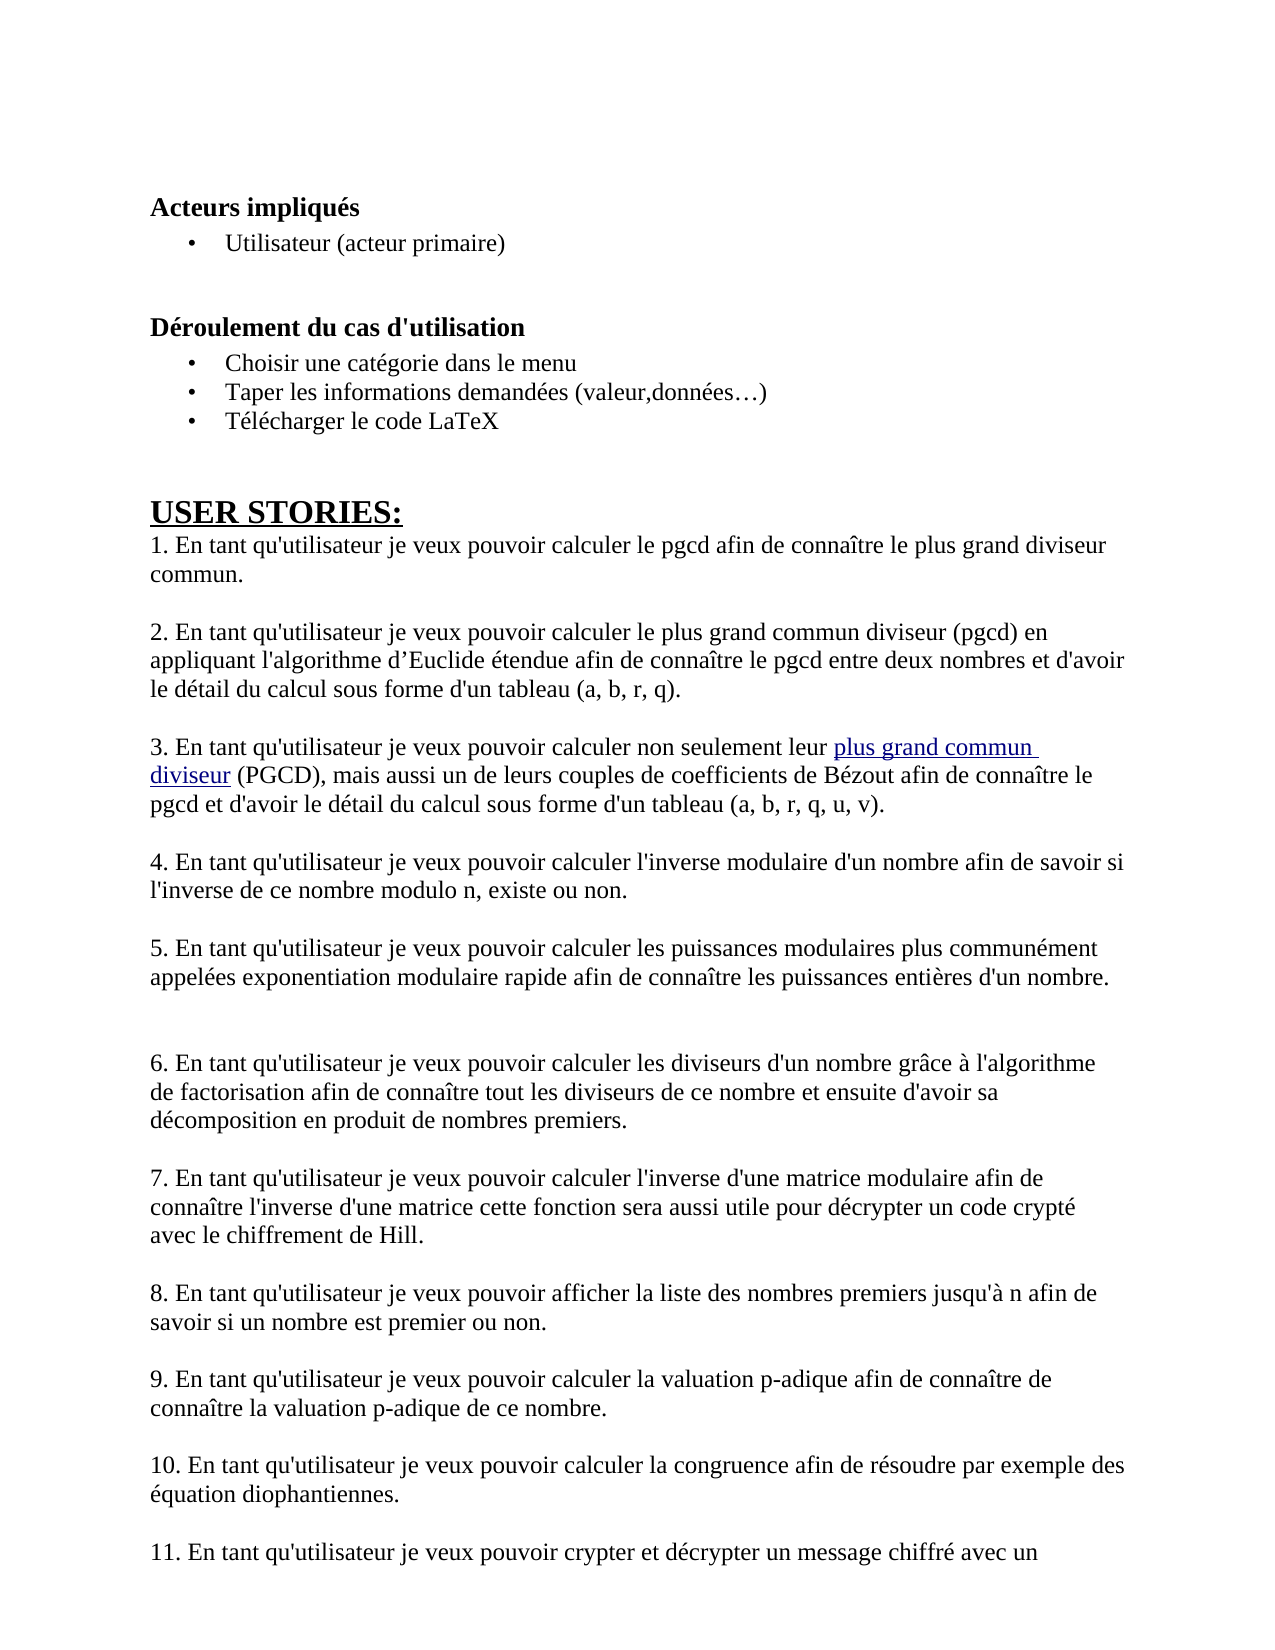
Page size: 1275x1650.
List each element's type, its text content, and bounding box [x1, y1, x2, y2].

text 2. En tant qu'utilisateur je veux pouvoir calculer le plus grand commun diviseur (pgcd) en appliquant l'algorithme d’Euclide étendue afin de connaître le pgcd entre deux nombres et d'avoir le détail du calcul sous forme d'un tableau (a, b, r, q). [150, 617, 1125, 703]
text Acteurs impliqués [150, 191, 1125, 222]
text 5. En tant qu'utilisateur je veux pouvoir calculer les puissances modulaires plus communément appelées exponentiation modulaire rapide afin de connaître les puissances entières d'un nombre. [150, 933, 1125, 991]
text 11. En tant qu'utilisateur je veux pouvoir crypter et décrypter un message chiffré avec un [150, 1537, 1125, 1566]
text 4. En tant qu'utilisateur je veux pouvoir calculer l'inverse modulaire d'un nombre afin de savoir si l'inverse de ce nombre modulo n, existe ou non. [150, 847, 1125, 904]
text 3. En tant qu'utilisateur je veux pouvoir calculer non seulement leur plus grand commun diviseur (PGCD), mais aussi un de leurs couples de coefficients de Bézout afin de connaître le pgcd et d'avoir le détail du calcul sous forme d'un tableau (a, b, r, q, u, v). [150, 703, 1125, 818]
text 10. En tant qu'utilisateur je veux pouvoir calculer la congruence afin de résoudre par exemple des équation diophantiennes. [150, 1451, 1125, 1508]
list Utilisateur (acteur primaire) [187, 228, 1125, 257]
list Choisir une catégorie dans le menu [187, 348, 1125, 377]
list Taper les informations demandées (valeur,données…) [187, 377, 1125, 406]
text 7. En tant qu'utilisateur je veux pouvoir calculer l'inverse d'une matrice modulaire afin de connaître l'inverse d'une matrice cette fonction sera aussi utile pour décrypter un code crypté avec le chiffrement de Hill. [150, 1163, 1125, 1249]
text USER STORIES: [150, 492, 1125, 531]
text 8. En tant qu'utilisateur je veux pouvoir afficher la liste des nombres premiers jusqu'à n afin de savoir si un nombre est premier ou non. [150, 1278, 1125, 1336]
text Déroulement du cas d'utilisation [150, 311, 1125, 342]
text 9. En tant qu'utilisateur je veux pouvoir calculer la valuation p-adique afin de connaître de connaître la valuation p-adique de ce nombre. [150, 1364, 1125, 1422]
text 1. En tant qu'utilisateur je veux pouvoir calculer le pgcd afin de connaître le plus grand diviseur commun. [150, 531, 1125, 588]
text 6. En tant qu'utilisateur je veux pouvoir calculer les diviseurs d'un nombre grâce à l'algorithme de factorisation afin de connaître tout les diviseurs de ce nombre et ensuite d'avoir sa décomposition en produit de nombres premiers. [150, 1048, 1125, 1134]
list Télécharger le code LaTeX [187, 406, 1125, 435]
